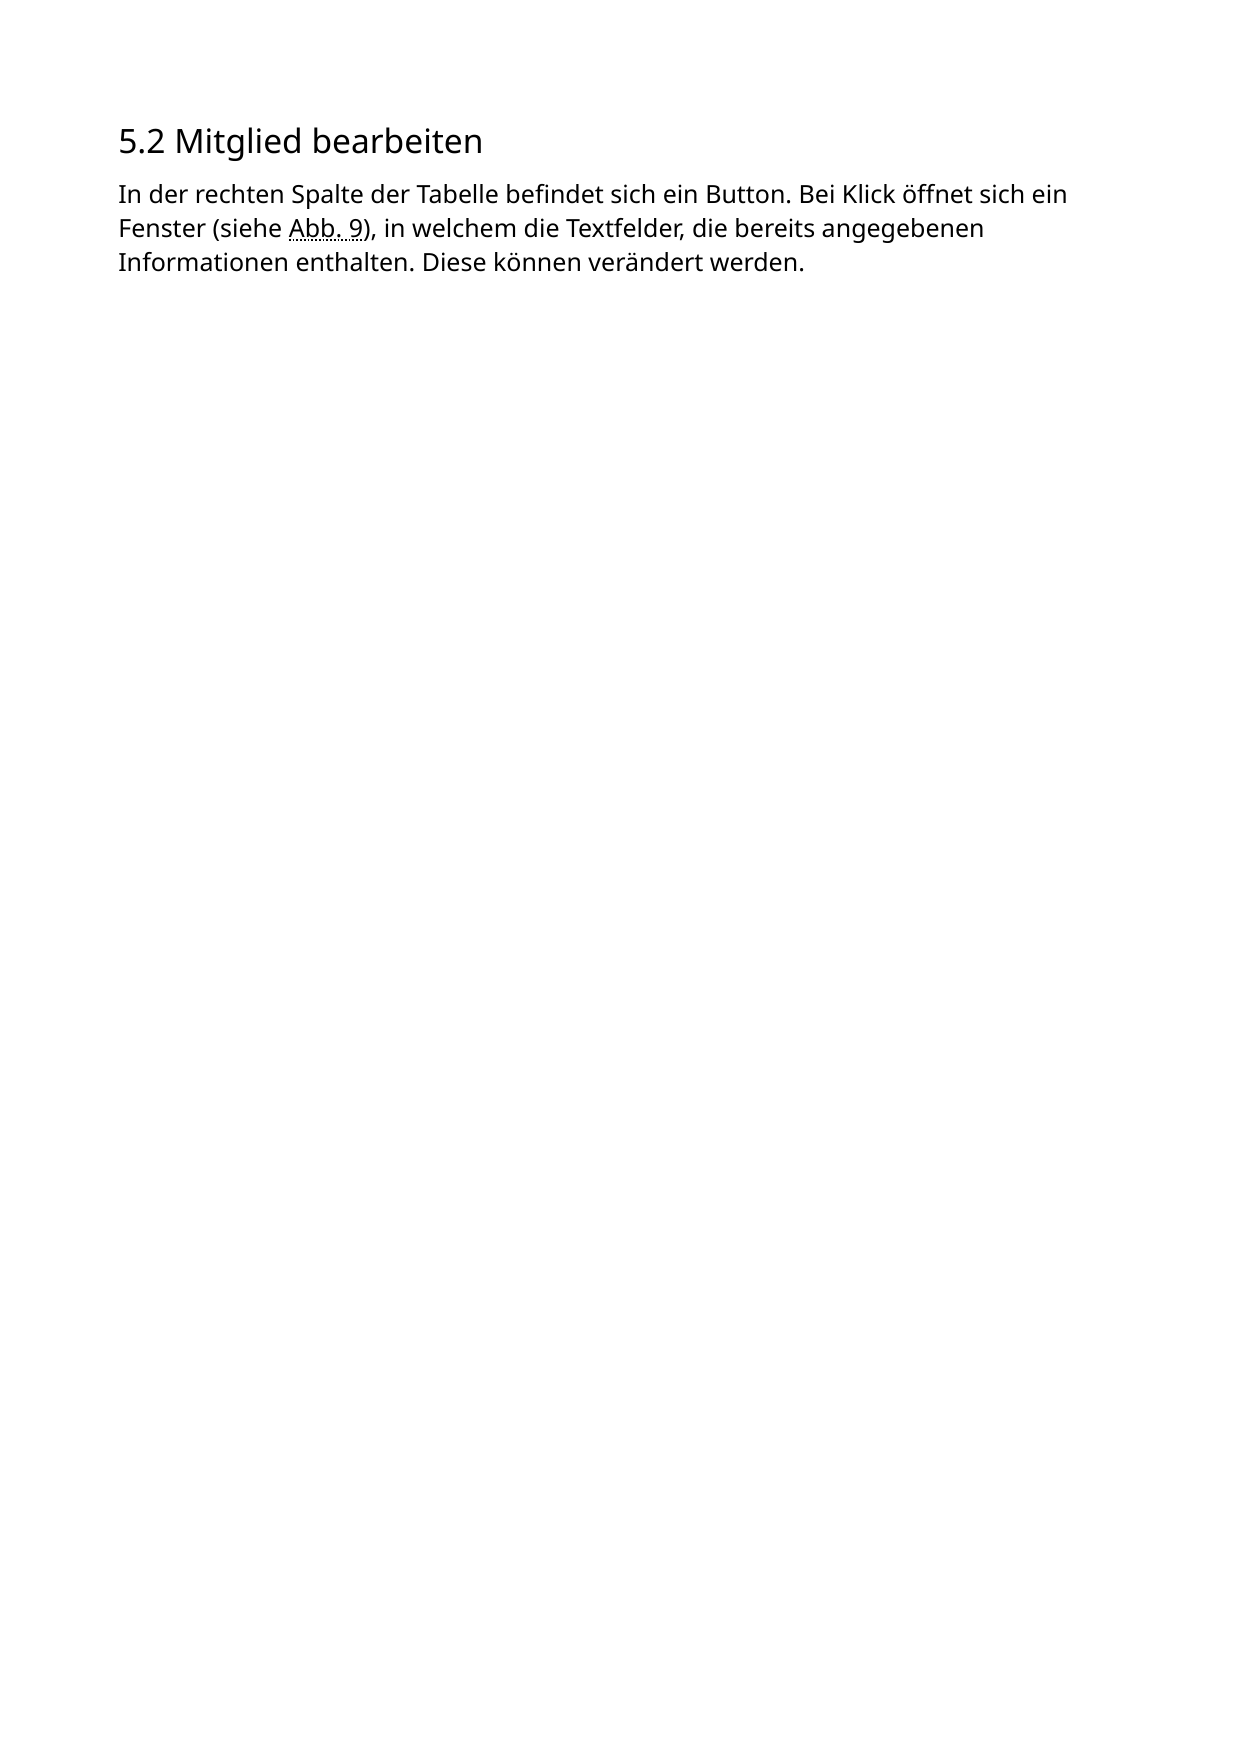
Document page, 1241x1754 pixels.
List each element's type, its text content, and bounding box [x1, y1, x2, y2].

subtitle 5.2 Mitglied bearbeiten [118, 118, 1122, 164]
text In der rechten Spalte der Tabelle befindet sich ein Button. Bei Klick öffnet sich ein Fenster (siehe Abb. 9), in welchem die Textfelder, die bereits angegebenen Informationen enthalten. Diese können verändert werden. [118, 176, 1122, 278]
